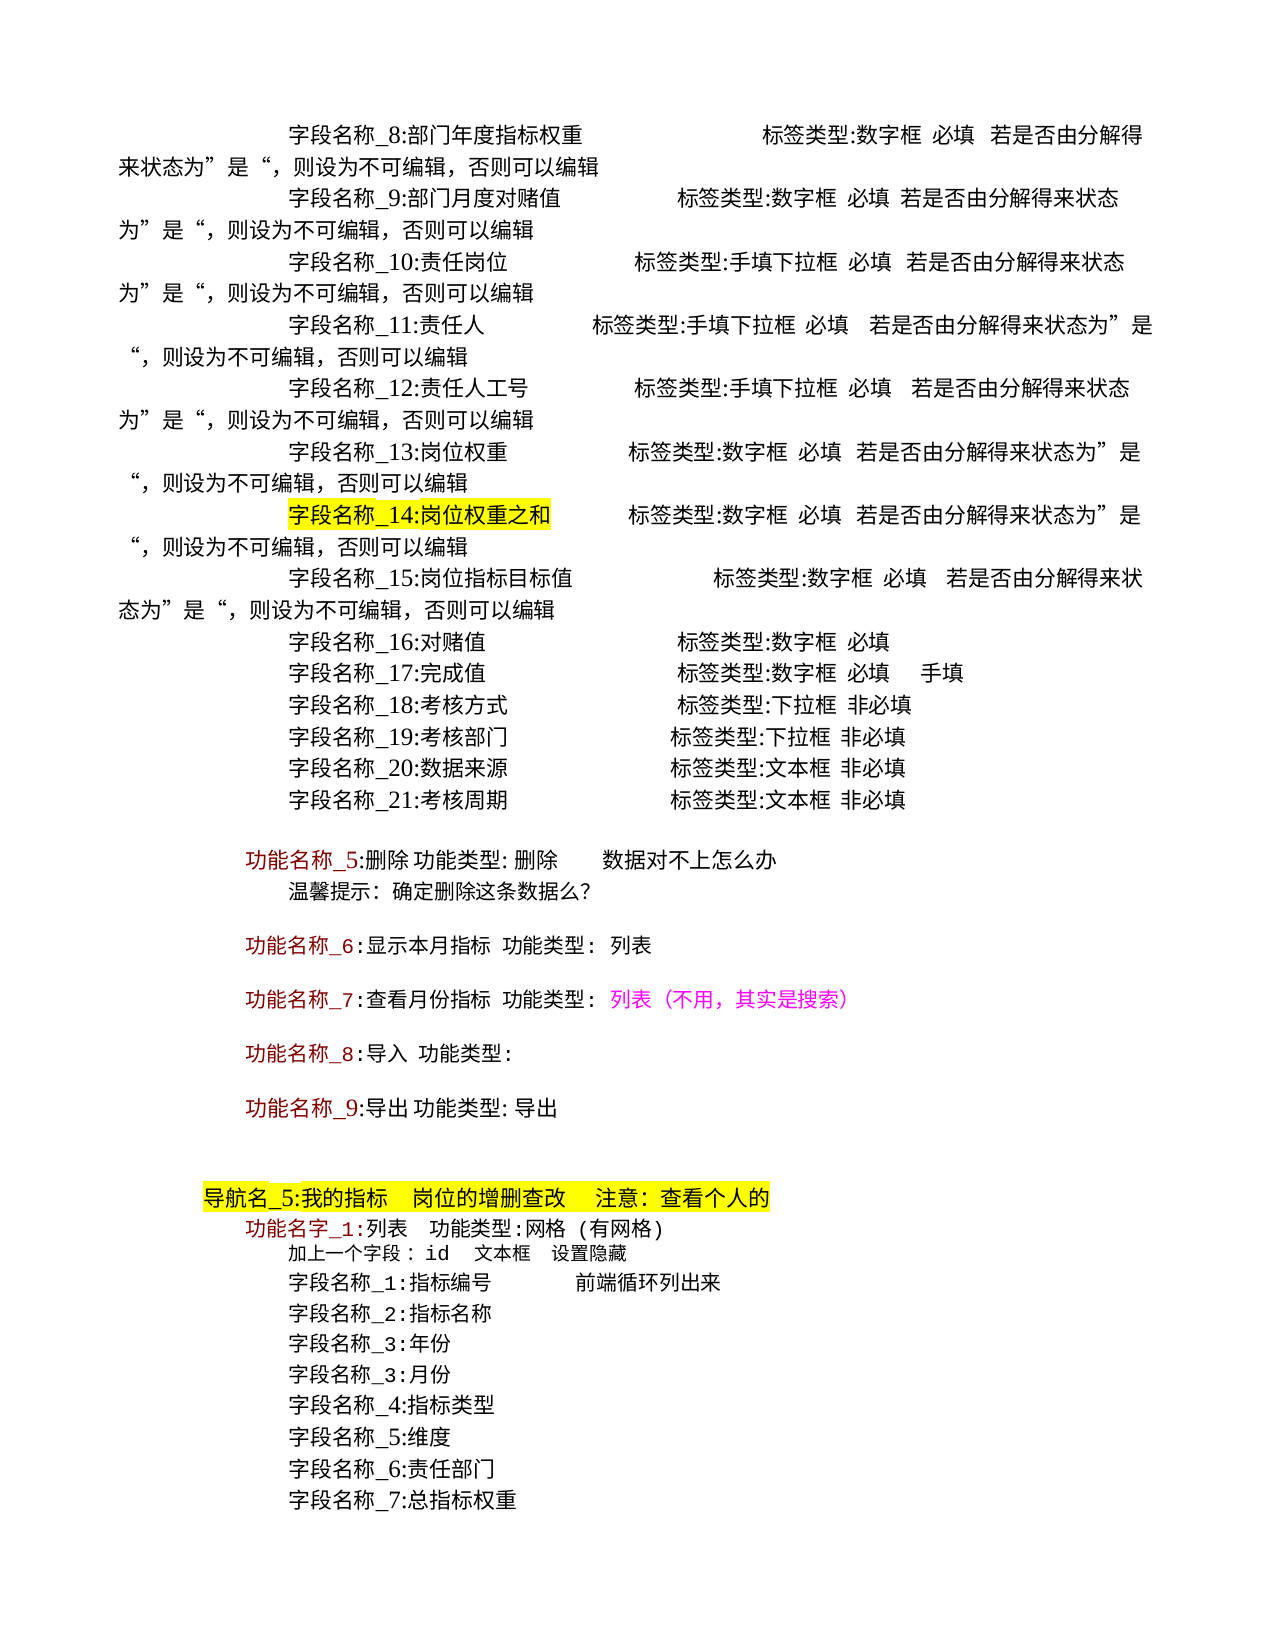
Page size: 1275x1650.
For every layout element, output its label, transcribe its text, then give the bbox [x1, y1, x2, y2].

text 字段名称_8:部门年度指标权重 标签类型:数字框 必填 若是否由分解得来状态为”是“，则设为不可编辑，否则可以编辑 [118, 118, 1157, 181]
text 字段名称_3:年份 [118, 1327, 1157, 1358]
text 功能名称_6:显示本月指标 功能类型: 列表 [118, 929, 1157, 960]
text 导航名_5:我的指标 岗位的增删查改 注意：查看个人的 [118, 1181, 1157, 1212]
text 功能名称_5:删除 功能类型: 删除 数据对不上怎么办 [118, 843, 1157, 875]
text 功能名称_8:导入 功能类型: [118, 1037, 1157, 1068]
text 字段名称_19:考核部门 标签类型:下拉框 非必填 [118, 720, 1157, 751]
text 字段名称_20:数据来源 标签类型:文本框 非必填 [118, 751, 1157, 783]
text 字段名称_21:考核周期 标签类型:文本框 非必填 [118, 783, 1157, 815]
text 字段名称_5:维度 [118, 1420, 1157, 1452]
text 字段名称_13:岗位权重 标签类型:数字框 必填 若是否由分解得来状态为”是“，则设为不可编辑，否则可以编辑 [118, 435, 1157, 498]
text 字段名称_10:责任岗位 标签类型:手填下拉框 必填 若是否由分解得来状态为”是“，则设为不可编辑，否则可以编辑 [118, 245, 1157, 308]
text 加上一个字段 ：id 文本框 设置隐藏 [118, 1243, 1157, 1267]
text 功能名称_7:查看月份指标 功能类型: 列表（不用，其实是搜索） [118, 983, 1157, 1014]
text 功能名字_1:列表 功能类型:网格 (有网格) [118, 1212, 1157, 1243]
text 字段名称_2:指标名称 [118, 1297, 1157, 1327]
text 字段名称_15:岗位指标目标值 标签类型:数字框 必填 若是否由分解得来状态为”是“，则设为不可编辑，否则可以编辑 [118, 561, 1157, 625]
text 字段名称_12:责任人工号 标签类型:手填下拉框 必填 若是否由分解得来状态为”是“，则设为不可编辑，否则可以编辑 [118, 371, 1157, 435]
text 字段名称_7:总指标权重 [118, 1483, 1157, 1515]
text 功能名称_9:导出 功能类型: 导出 [118, 1091, 1157, 1123]
text 字段名称_14:岗位权重之和 标签类型:数字框 必填 若是否由分解得来状态为”是“，则设为不可编辑，否则可以编辑 [118, 498, 1157, 561]
text 字段名称_1:指标编号 前端循环列出来 [118, 1267, 1157, 1297]
text 字段名称_6:责任部门 [118, 1452, 1157, 1483]
text 字段名称_9:部门月度对赌值 标签类型:数字框 必填 若是否由分解得来状态为”是“，则设为不可编辑，否则可以编辑 [118, 181, 1157, 245]
text 字段名称_17:完成值 标签类型:数字框 必填 手填 [118, 656, 1157, 688]
text 字段名称_4:指标类型 [118, 1388, 1157, 1420]
text 字段名称_3:月份 [118, 1358, 1157, 1388]
text 字段名称_16:对赌值 标签类型:数字框 必填 [118, 625, 1157, 656]
text 字段名称_11:责任人 标签类型:手填下拉框 必填 若是否由分解得来状态为”是“，则设为不可编辑，否则可以编辑 [118, 308, 1157, 371]
text 温馨提示：确定删除这条数据么？ [118, 875, 1157, 906]
text 字段名称_18:考核方式 标签类型:下拉框 非必填 [118, 688, 1157, 720]
